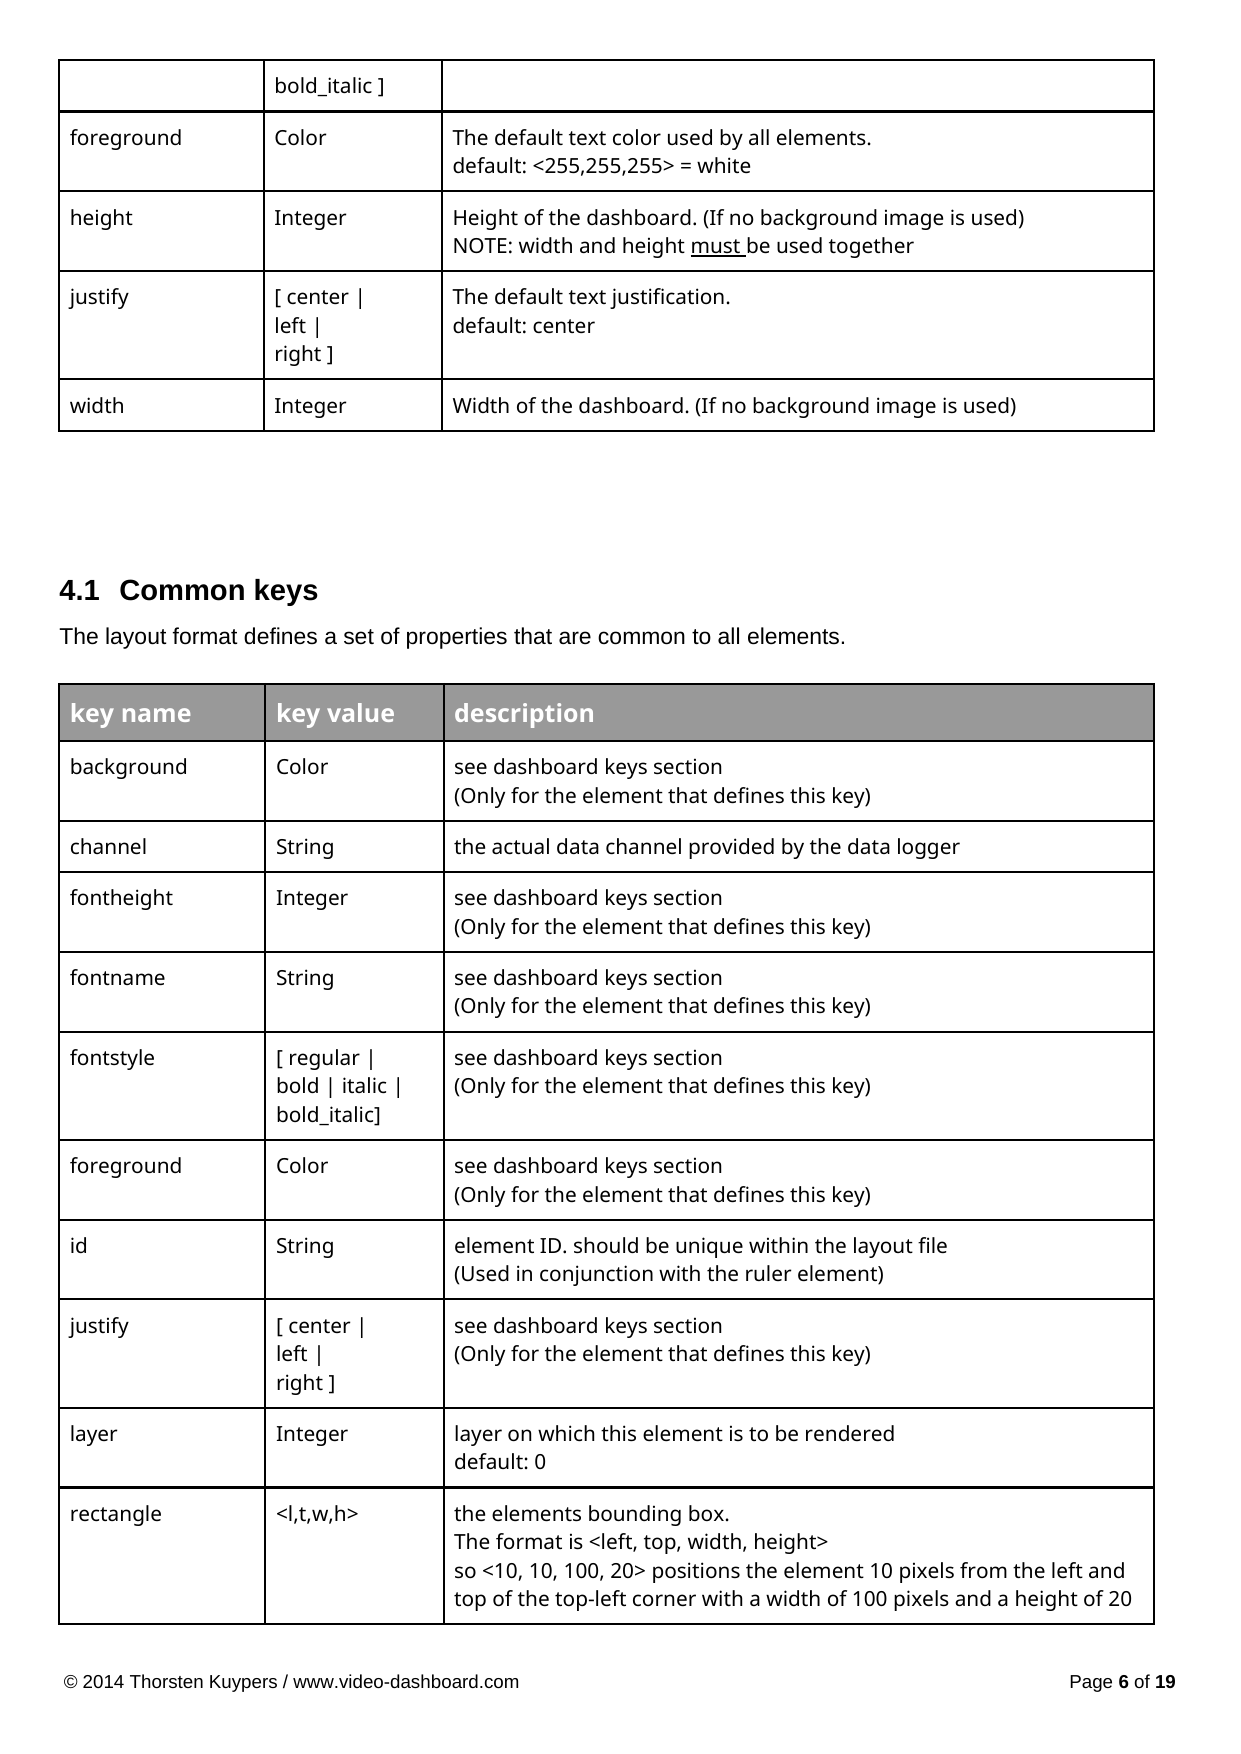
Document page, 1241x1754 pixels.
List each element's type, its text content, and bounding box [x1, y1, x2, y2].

table_cell Integer [265, 192, 441, 270]
table_cell channel [60, 822, 264, 871]
table_cell String [266, 822, 443, 871]
table_cell fontheight [60, 873, 264, 951]
text The layout format defines a set of properties that are common to all elements. [59, 624, 1181, 650]
table_cell The default text color used by all elements. default: <255,255,255> = white [443, 113, 1153, 190]
table_cell String [266, 953, 443, 1031]
table_cell see dashboard keys section (Only for the element that defines this key) [445, 1300, 1153, 1407]
table_cell Color [266, 1141, 443, 1218]
table_cell see dashboard keys section (Only for the element that defines this key) [445, 742, 1153, 819]
table_cell the actual data channel provided by the data logger [445, 822, 1153, 871]
table_cell rectangle [60, 1489, 264, 1623]
table_cell layer on which this element is to be rendered default: 0 [445, 1409, 1153, 1486]
table_cell <l,t,w,h> [266, 1489, 443, 1623]
table_cell fontname [60, 953, 264, 1031]
table_cell Height of the dashboard. (If no background image is used) NOTE: width and height must be used together [443, 192, 1153, 270]
table_header key name [60, 685, 264, 740]
table_cell [ regular | bold | italic | bold_italic] [266, 1033, 443, 1139]
table_header key value [266, 685, 443, 740]
table_cell String [266, 1221, 443, 1298]
table_cell bold_italic ] [265, 61, 441, 110]
table_cell [60, 61, 263, 110]
table_cell Width of the dashboard. (If no background image is used) [443, 380, 1153, 429]
table_cell justify [60, 1300, 264, 1407]
table_cell see dashboard keys section (Only for the element that defines this key) [445, 1033, 1153, 1139]
table_cell Color [265, 113, 441, 190]
table_cell see dashboard keys section (Only for the element that defines this key) [445, 953, 1153, 1031]
table_cell see dashboard keys section (Only for the element that defines this key) [445, 873, 1153, 951]
table_cell height [60, 192, 263, 270]
table_cell justify [60, 272, 263, 378]
table_cell foreground [60, 113, 263, 190]
table_cell layer [60, 1409, 264, 1486]
table_cell [ center | left | right ] [266, 1300, 443, 1407]
table_cell Color [266, 742, 443, 819]
table_cell fontstyle [60, 1033, 264, 1139]
table_cell width [60, 380, 263, 429]
table_cell The default text justification. default: center [443, 272, 1153, 378]
table_cell [ center | left | right ] [265, 272, 441, 378]
table_cell id [60, 1221, 264, 1298]
table_cell foreground [60, 1141, 264, 1218]
table_cell Integer [265, 380, 441, 429]
table_cell [443, 61, 1153, 110]
subtitle Common keys [59, 574, 1181, 607]
table_cell the elements bounding box. The format is <left, top, width, height> so <10, 10, 100, 20> positions the element 10 pixels from the left and top of the top-left corner with a width of 100 pixels and a height of 20 [445, 1489, 1153, 1623]
table_header description [445, 685, 1153, 740]
table_cell see dashboard keys section (Only for the element that defines this key) [445, 1141, 1153, 1218]
table_cell Integer [266, 873, 443, 951]
table_cell element ID. should be unique within the layout file (Used in conjunction with the ruler element) [445, 1221, 1153, 1298]
table_cell Integer [266, 1409, 443, 1486]
table_cell background [60, 742, 264, 819]
